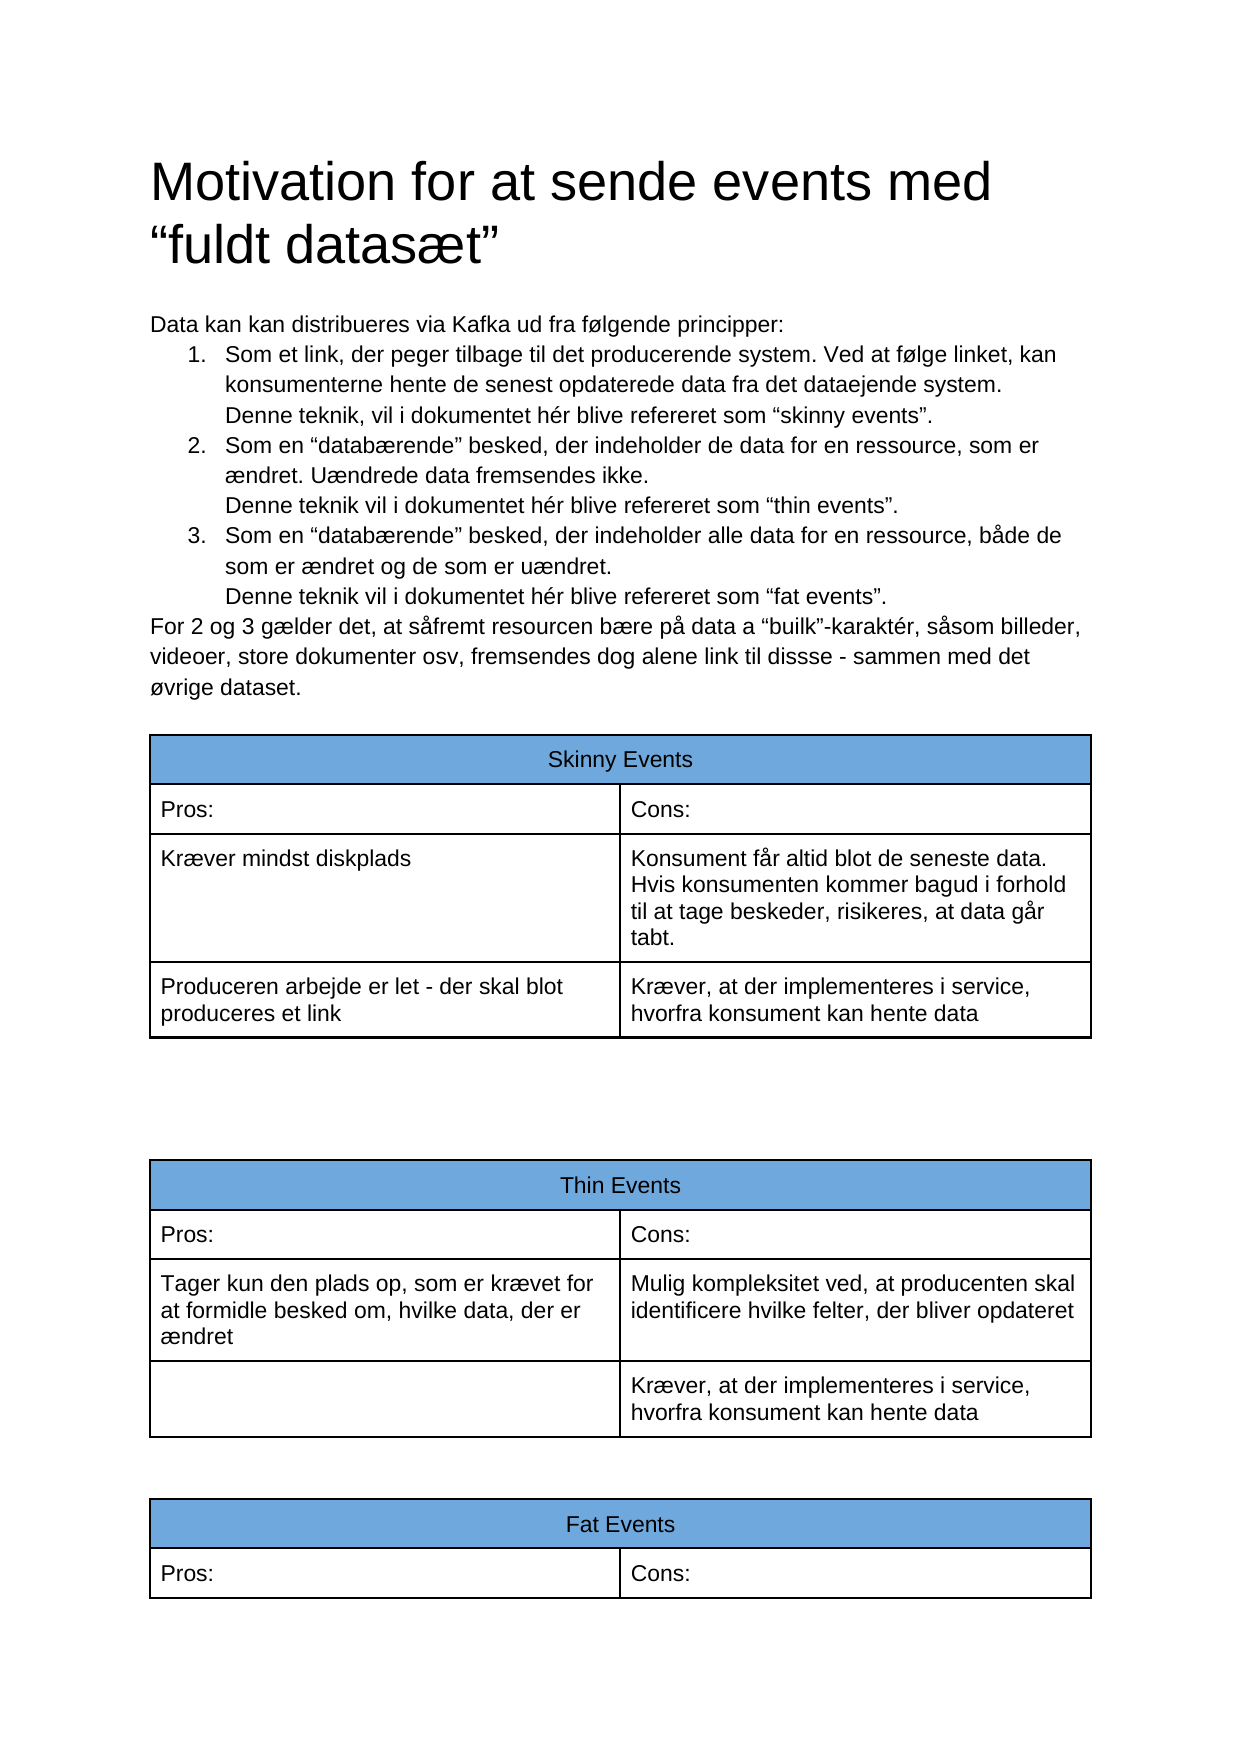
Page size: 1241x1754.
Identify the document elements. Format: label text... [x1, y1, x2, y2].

table_cell Pros: [151, 1211, 619, 1258]
title Motivation for at sende events med “fuldt datasæt” [150, 150, 1090, 274]
table_header Skinny Events [151, 736, 1090, 783]
list Som et link, der peger tilbage til det producerende system. Ved at følge linket, kan konsumenterne hente de senest opdaterede data fra det dataejende system. Denne teknik, vil i dokumentet hér blive refereret som “skinny events”. [187, 341, 1090, 428]
table_header Thin Events [151, 1161, 1090, 1209]
text Data kan kan distribueres via Kafka ud fra følgende principper: [150, 311, 1090, 337]
table_cell [151, 1362, 619, 1436]
table_cell Pros: [151, 785, 619, 832]
table_cell Kræver, at der implementeres i service, hvorfra konsument kan hente data [621, 963, 1090, 1036]
table_cell Produceren arbejde er let - der skal blot produceres et link [151, 963, 619, 1036]
table_cell Mulig kompleksitet ved, at producenten skal identificere hvilke felter, der bliver opdateret [621, 1260, 1090, 1360]
text For 2 og 3 gælder det, at såfremt resourcen bære på data a “builk”-karaktér, såsom billeder, videoer, store dokumenter osv, fremsendes dog alene link til dissse - sammen med det øvrige dataset. [150, 613, 1090, 700]
table_cell Cons: [621, 785, 1090, 832]
list Som en “databærende” besked, der indeholder alle data for en ressource, både de som er ændret og de som er uændret. Denne teknik vil i dokumentet hér blive refereret som “fat events”. [187, 522, 1090, 609]
table_cell Tager kun den plads op, som er krævet for at formidle besked om, hvilke data, der er ændret [151, 1260, 619, 1360]
table_cell Pros: [151, 1549, 619, 1597]
table_cell Cons: [621, 1211, 1090, 1258]
table_cell Konsument får altid blot de seneste data. Hvis konsumenten kommer bagud i forhold til at tage beskeder, risikeres, at data går tabt. [621, 835, 1090, 961]
table_cell Cons: [621, 1549, 1090, 1597]
list Som en “databærende” besked, der indeholder de data for en ressource, som er ændret. Uændrede data fremsendes ikke. Denne teknik vil i dokumentet hér blive refereret som “thin events”. [187, 432, 1090, 519]
table_cell Kræver, at der implementeres i service, hvorfra konsument kan hente data [621, 1362, 1090, 1436]
table_cell Kræver mindst diskplads [151, 835, 619, 961]
table_header Fat Events [151, 1500, 1090, 1547]
